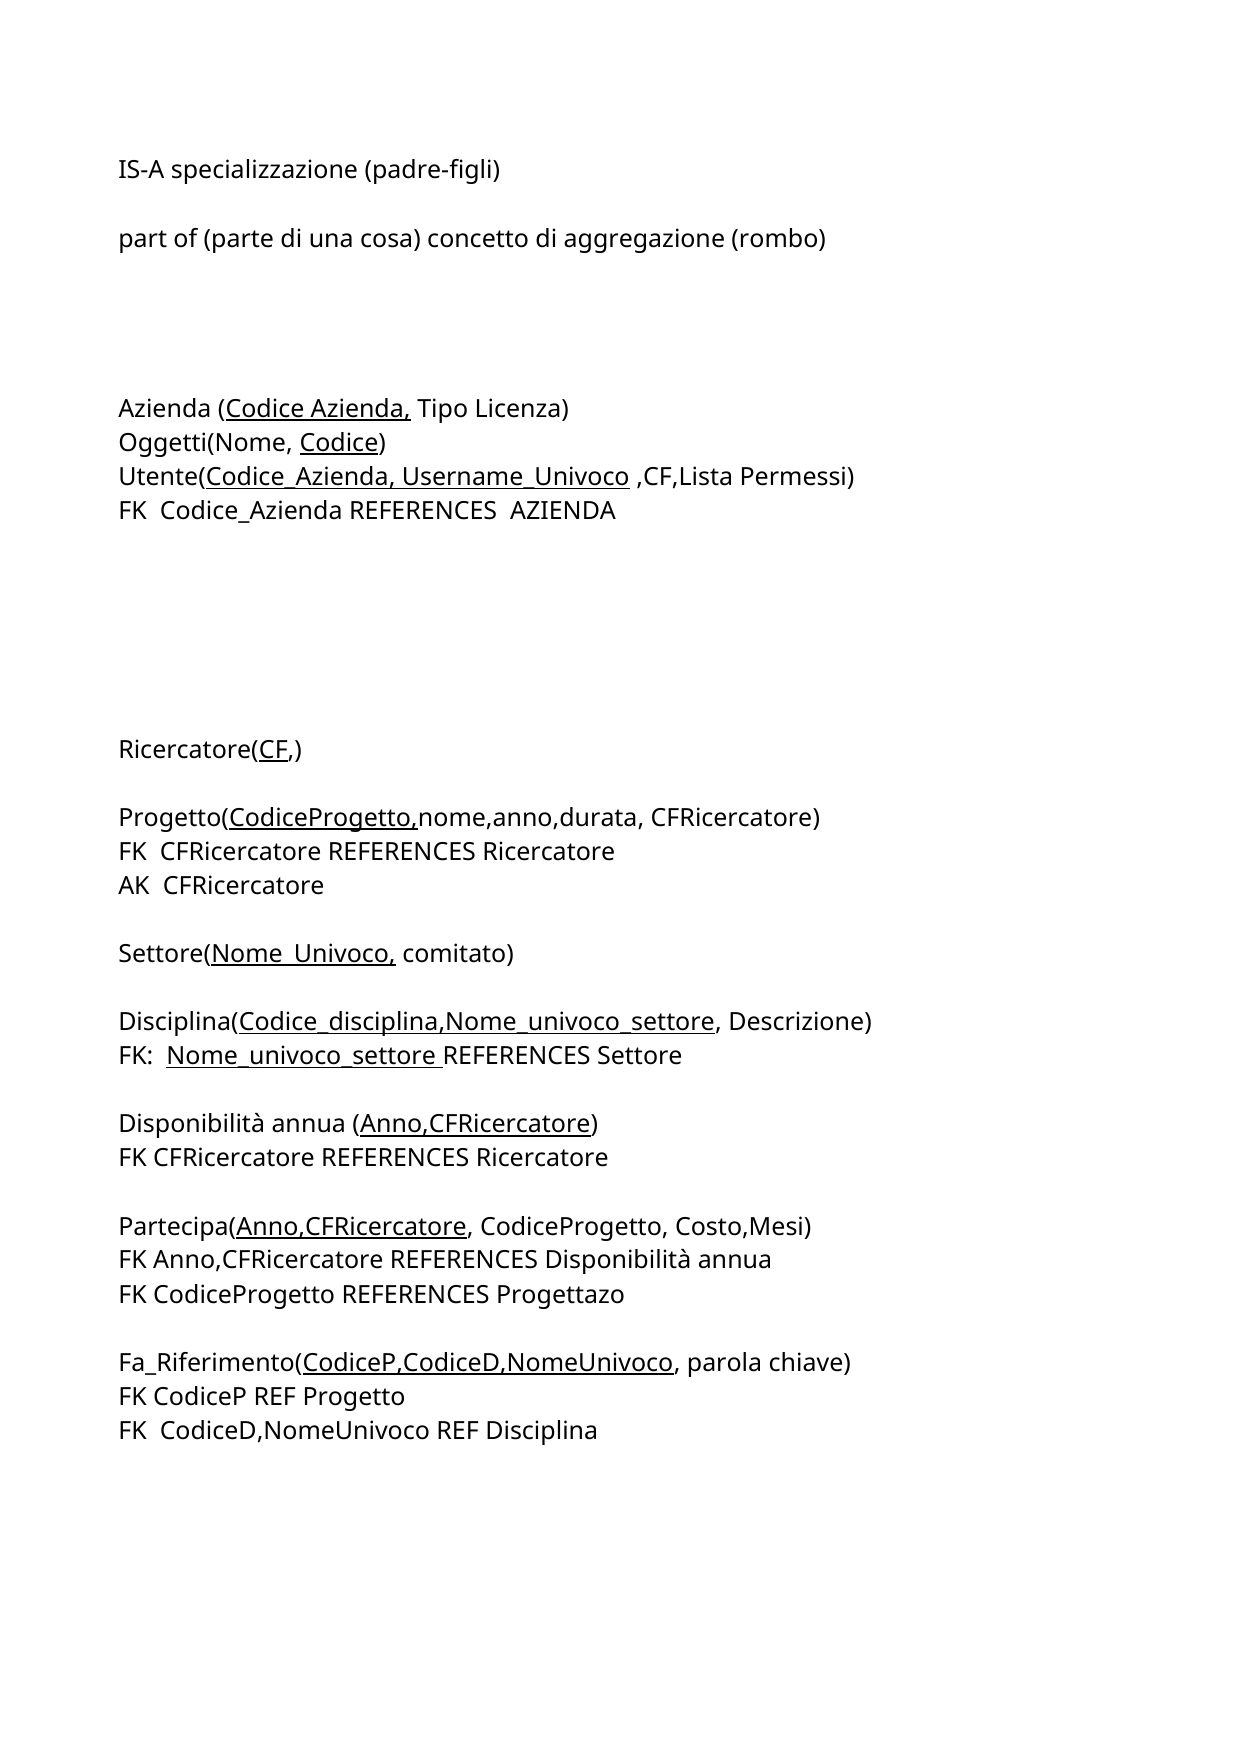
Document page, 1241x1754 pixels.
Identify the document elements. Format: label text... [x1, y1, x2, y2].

text FK CodiceProgetto REFERENCES Progettazo [118, 1276, 1122, 1310]
text Disponibilità annua (Anno,CFRicercatore) [118, 1106, 1122, 1140]
text Disciplina(Codice_disciplina,Nome_univoco_settore, Descrizione) [118, 1004, 1122, 1038]
text FK CodiceD,NomeUnivoco REF Disciplina [118, 1412, 1122, 1447]
text part of (parte di una cosa) concetto di aggregazione (rombo) [118, 220, 1122, 254]
text FK CFRicercatore REFERENCES Ricercatore [118, 1140, 1122, 1174]
text FK CodiceP REF Progetto [118, 1378, 1122, 1412]
text Oggetti(Nome, Codice) [118, 425, 1122, 459]
text AK CFRicercatore [118, 867, 1122, 902]
text FK Anno,CFRicercatore REFERENCES Disponibilità annua [118, 1242, 1122, 1276]
text Azienda (Codice Azienda, Tipo Licenza) [118, 391, 1122, 425]
text FK CFRicercatore REFERENCES Ricercatore [118, 833, 1122, 867]
text Utente(Codice_Azienda, Username_Univoco ,CF,Lista Permessi) [118, 459, 1122, 493]
text Progetto(CodiceProgetto,nome,anno,durata, CFRicercatore) [118, 799, 1122, 833]
text FK Codice_Azienda REFERENCES AZIENDA [118, 493, 1122, 527]
text FK: Nome_univoco_settore REFERENCES Settore [118, 1038, 1122, 1072]
text Ricercatore(CF,) [118, 731, 1122, 765]
text IS-A specializzazione (padre-figli) [118, 152, 1122, 186]
text Fa_Riferimento(CodiceP,CodiceD,NomeUnivoco, parola chiave) [118, 1344, 1122, 1378]
text Settore(Nome_Univoco, comitato) [118, 936, 1122, 970]
text Partecipa(Anno,CFRicercatore, CodiceProgetto, Costo,Mesi) [118, 1208, 1122, 1242]
